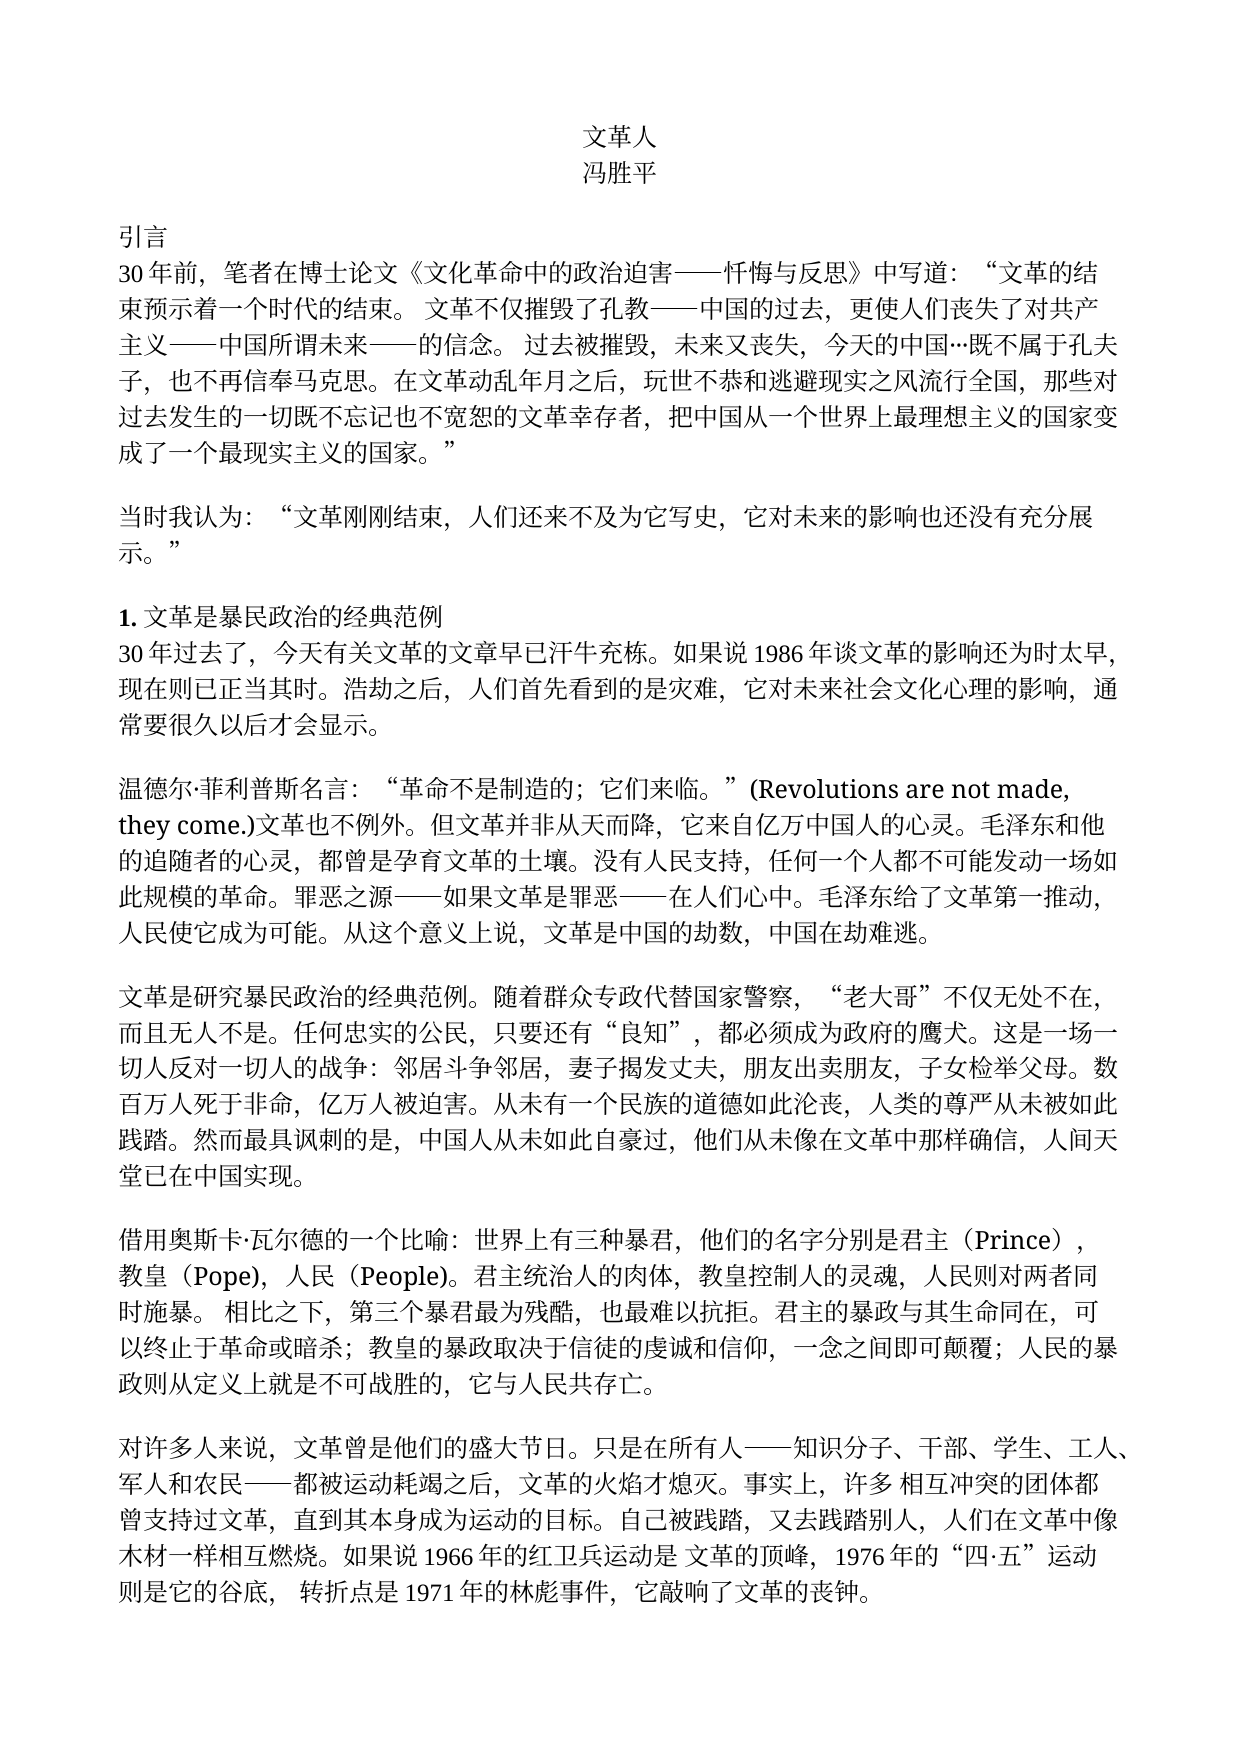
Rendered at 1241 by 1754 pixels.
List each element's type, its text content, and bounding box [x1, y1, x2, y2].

text 1. 文革是暴民政治的经典范例 [118, 598, 1122, 633]
text 温德尔·菲利普斯名言：“革命不是制造的；它们来临。”(Revolutions are not made, they come.)文革也不例外。但文革并非从天而降，它来自亿万中国人的心灵。毛泽东和他的追随者的心灵，都曾是孕育文革的土壤。没有人民支持，任何一个人都不可能发动一场如此规模的革命。罪恶之源——如果文革是罪恶——在人们心中。毛泽东给了文革第一推动，人民使它成为可能。从这个意义上说，文革是中国的劫数，中国在劫难逃。 [118, 769, 1122, 949]
text 引言 [118, 218, 1122, 254]
text 冯胜平 [118, 154, 1122, 190]
text 30年前，笔者在博士论文《文化革命中的政治迫害——忏悔与反思》中写道：“文革的结束预示着一个时代的结束。 文革不仅摧毁了孔教——中国的过去，更使人们丧失了对共产主义——中国所谓未来——的信念。 过去被摧毁，未来又丧失，今天的中国···既不属于孔夫子，也不再信奉马克思。在文革动乱年月之后，玩世不恭和逃避现实之风流行全国，那些对过去发生的一切既不忘记也不宽恕的文革幸存者，把中国从一个世界上最理想主义的国家变成了一个最现实主义的国家。” [118, 254, 1122, 470]
text 文革人 [118, 118, 1122, 154]
text 借用奥斯卡·瓦尔德的一个比喻：世界上有三种暴君，他们的名字分别是君主（Prince），教皇（Pope)，人民（People)。君主统治人的肉体，教皇控制人的灵魂，人民则对两者同时施暴。 相比之下，第三个暴君最为残酷，也最难以抗拒。君主的暴政与其生命同在，可以终止于革命或暗杀；教皇的暴政取决于信徒的虔诚和信仰，一念之间即可颠覆；人民的暴政则从定义上就是不可战胜的，它与人民共存亡。 [118, 1221, 1122, 1401]
text 30年过去了，今天有关文革的文章早已汗牛充栋。如果说1986年谈文革的影响还为时太早，现在则已正当其时。浩劫之后，人们首先看到的是灾难，它对未来社会文化心理的影响，通常要很久以后才会显示。 [118, 633, 1122, 741]
text 当时我认为：“文革刚刚结束，人们还来不及为它写史，它对未来的影响也还没有充分展示。” [118, 498, 1122, 569]
text 文革是研究暴民政治的经典范例。随着群众专政代替国家警察，“老大哥”不仅无处不在，而且无人不是。任何忠实的公民，只要还有“良知”，都必须成为政府的鹰犬。这是一场一切人反对一切人的战争：邻居斗争邻居，妻子揭发丈夫，朋友出卖朋友，子女检举父母。数百万人死于非命，亿万人被迫害。从未有一个民族的道德如此沦丧，人类的尊严从未被如此践踏。然而最具讽刺的是，中国人从未如此自豪过，他们从未像在文革中那样确信，人间天堂已在中国实现。 [118, 977, 1122, 1193]
text 对许多人来说，文革曾是他们的盛大节日。只是在所有人——知识分子、干部、学生、工人、军人和农民——都被运动耗竭之后，文革的火焰才熄灭。事实上，许多 相互冲突的团体都曾支持过文革，直到其本身成为运动的目标。自己被践踏，又去践踏别人，人们在文革中像木材一样相互燃烧。如果说1966年的红卫兵运动是 文革的顶峰，1976年的“四·五”运动则是它的谷底， 转折点是1971年的林彪事件，它敲响了文革的丧钟。 [118, 1429, 1122, 1608]
